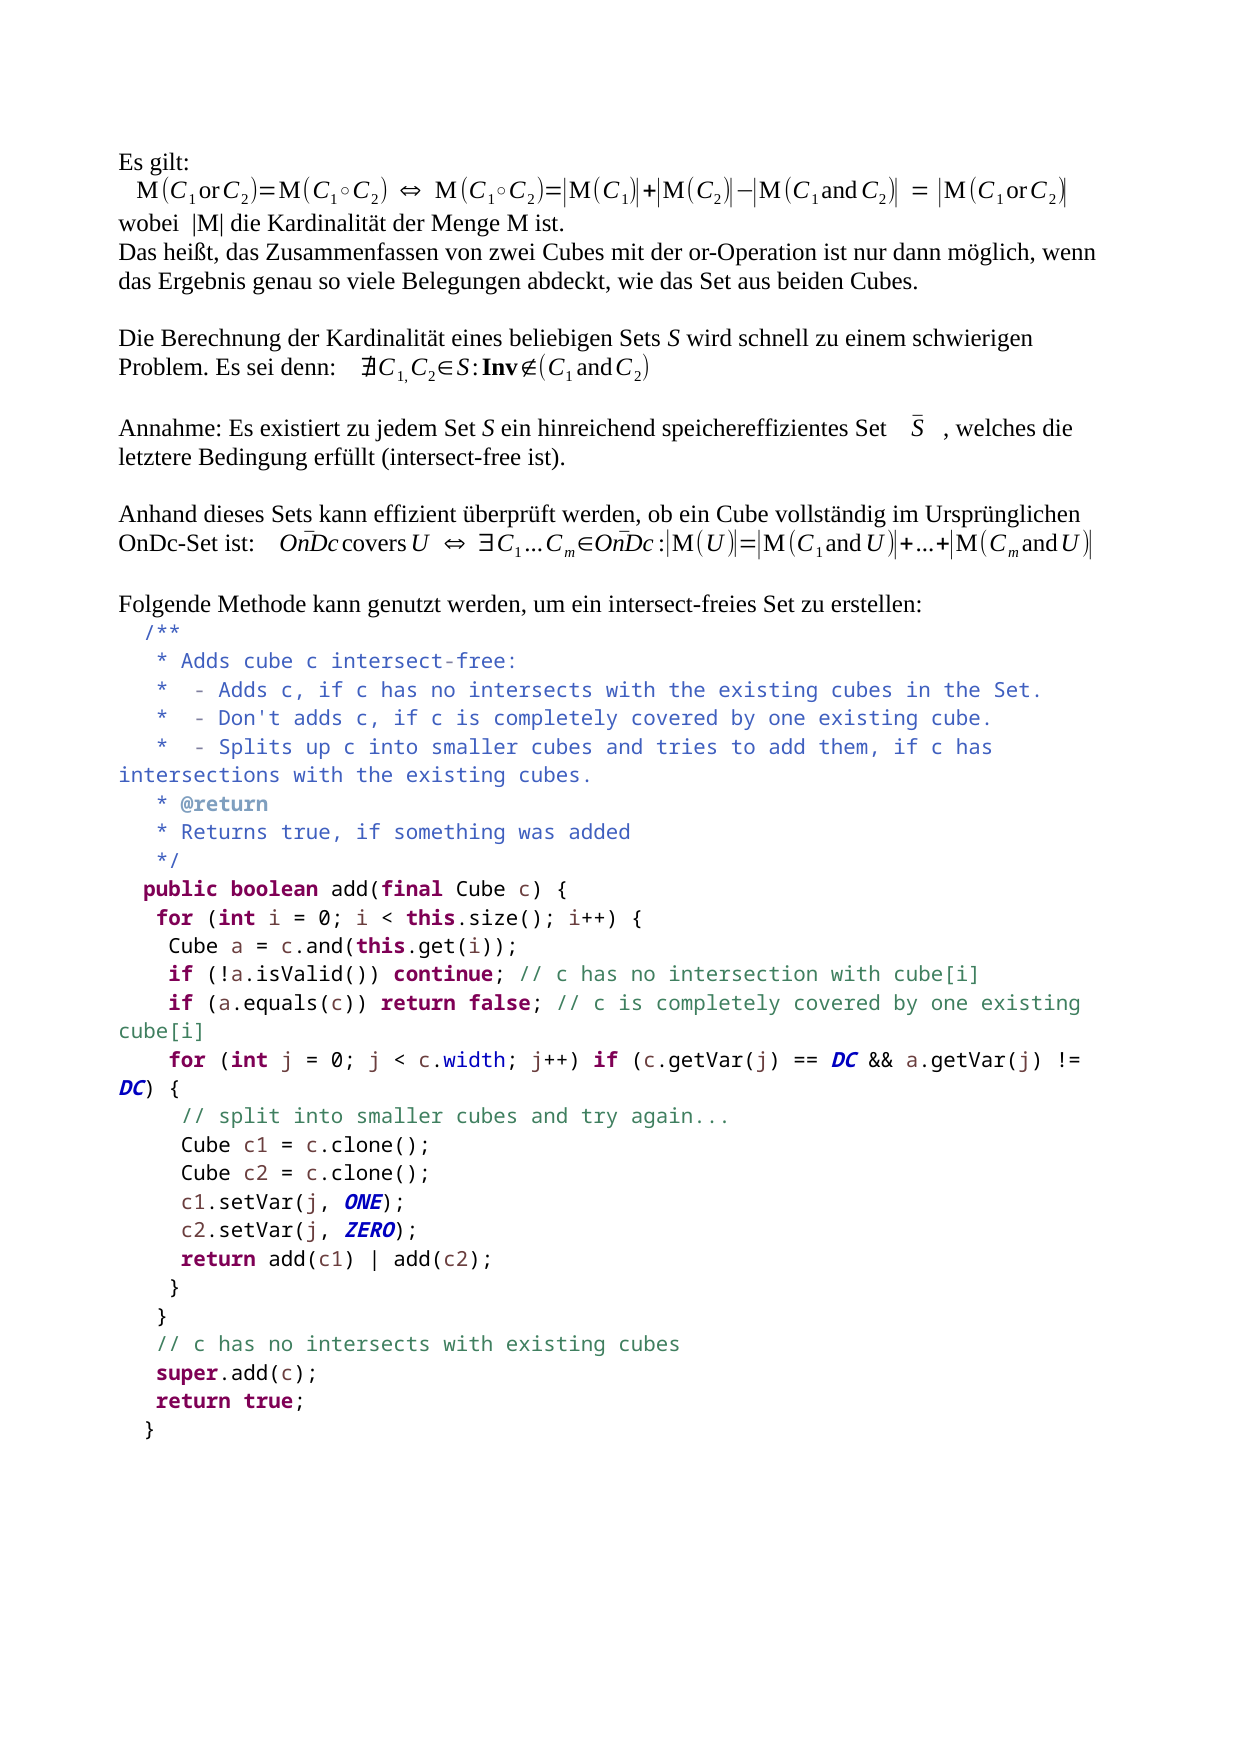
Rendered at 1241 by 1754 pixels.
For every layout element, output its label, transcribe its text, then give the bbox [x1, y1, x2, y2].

text Cube c1 = c.clone(); [118, 1130, 1122, 1158]
text * Adds cube c intersect-free: [118, 647, 1122, 675]
text Das heißt, das Zusammenfassen von zwei Cubes mit der or-Operation ist nur dann möglich, wenn das Ergebnis genau so viele Belegungen abdeckt, wie das Set aus beiden Cubes. [118, 237, 1122, 294]
text * Returns true, if something was added [118, 817, 1122, 846]
text */ [118, 846, 1122, 874]
text Annahme: Es existiert zu jedem Set S ein hinreichend speichereffizientes Set , welches die letztere Bedingung erfüllt (intersect-free ist). [118, 413, 1122, 471]
text c2.setVar(j, ZERO); [118, 1215, 1122, 1244]
text super.add(c); [118, 1358, 1122, 1386]
text for (int j = 0; j < c.width; j++) if (c.getVar(j) == DC && a.getVar(j) != DC) { [118, 1045, 1122, 1102]
text public boolean add(final Cube c) { [118, 874, 1122, 903]
text * - Adds c, if c has no intersects with the existing cubes in the Set. [118, 675, 1122, 703]
text c1.setVar(j, ONE); [118, 1187, 1122, 1215]
text // c has no intersects with existing cubes [118, 1329, 1122, 1358]
text /** [118, 618, 1122, 647]
text for (int i = 0; i < this.size(); i++) { [118, 903, 1122, 931]
text * @return [118, 789, 1122, 817]
text Cube c2 = c.clone(); [118, 1158, 1122, 1187]
text if (a.equals(c)) return false; // c is completely covered by one existing cube[i] [118, 988, 1122, 1045]
text // split into smaller cubes and try again... [118, 1102, 1122, 1130]
text Die Berechnung der Kardinalität eines beliebigen Sets S wird schnell zu einem schwierigen Problem. Es sei denn: [118, 323, 1122, 384]
text if (!a.isValid()) continue; // c has no intersection with cube[i] [118, 959, 1122, 988]
text Anhand dieses Sets kann effizient überprüft werden, ob ein Cube vollständig im Ursprünglichen OnDc-Set ist: [118, 499, 1122, 561]
text return true; [118, 1386, 1122, 1414]
text Cube a = c.and(this.get(i)); [118, 931, 1122, 959]
text } [118, 1301, 1122, 1329]
text } [118, 1414, 1122, 1443]
text * - Don't adds c, if c is completely covered by one existing cube. [118, 703, 1122, 732]
text Es gilt: wobei |M| die Kardinalität der Menge M ist. [118, 147, 1122, 237]
text Folgende Methode kann genutzt werden, um ein intersect-freies Set zu erstellen: [118, 589, 1122, 618]
text * - Splits up c into smaller cubes and tries to add them, if c has intersections with the existing cubes. [118, 732, 1122, 789]
text } [118, 1272, 1122, 1301]
text return add(c1) | add(c2); [118, 1244, 1122, 1272]
